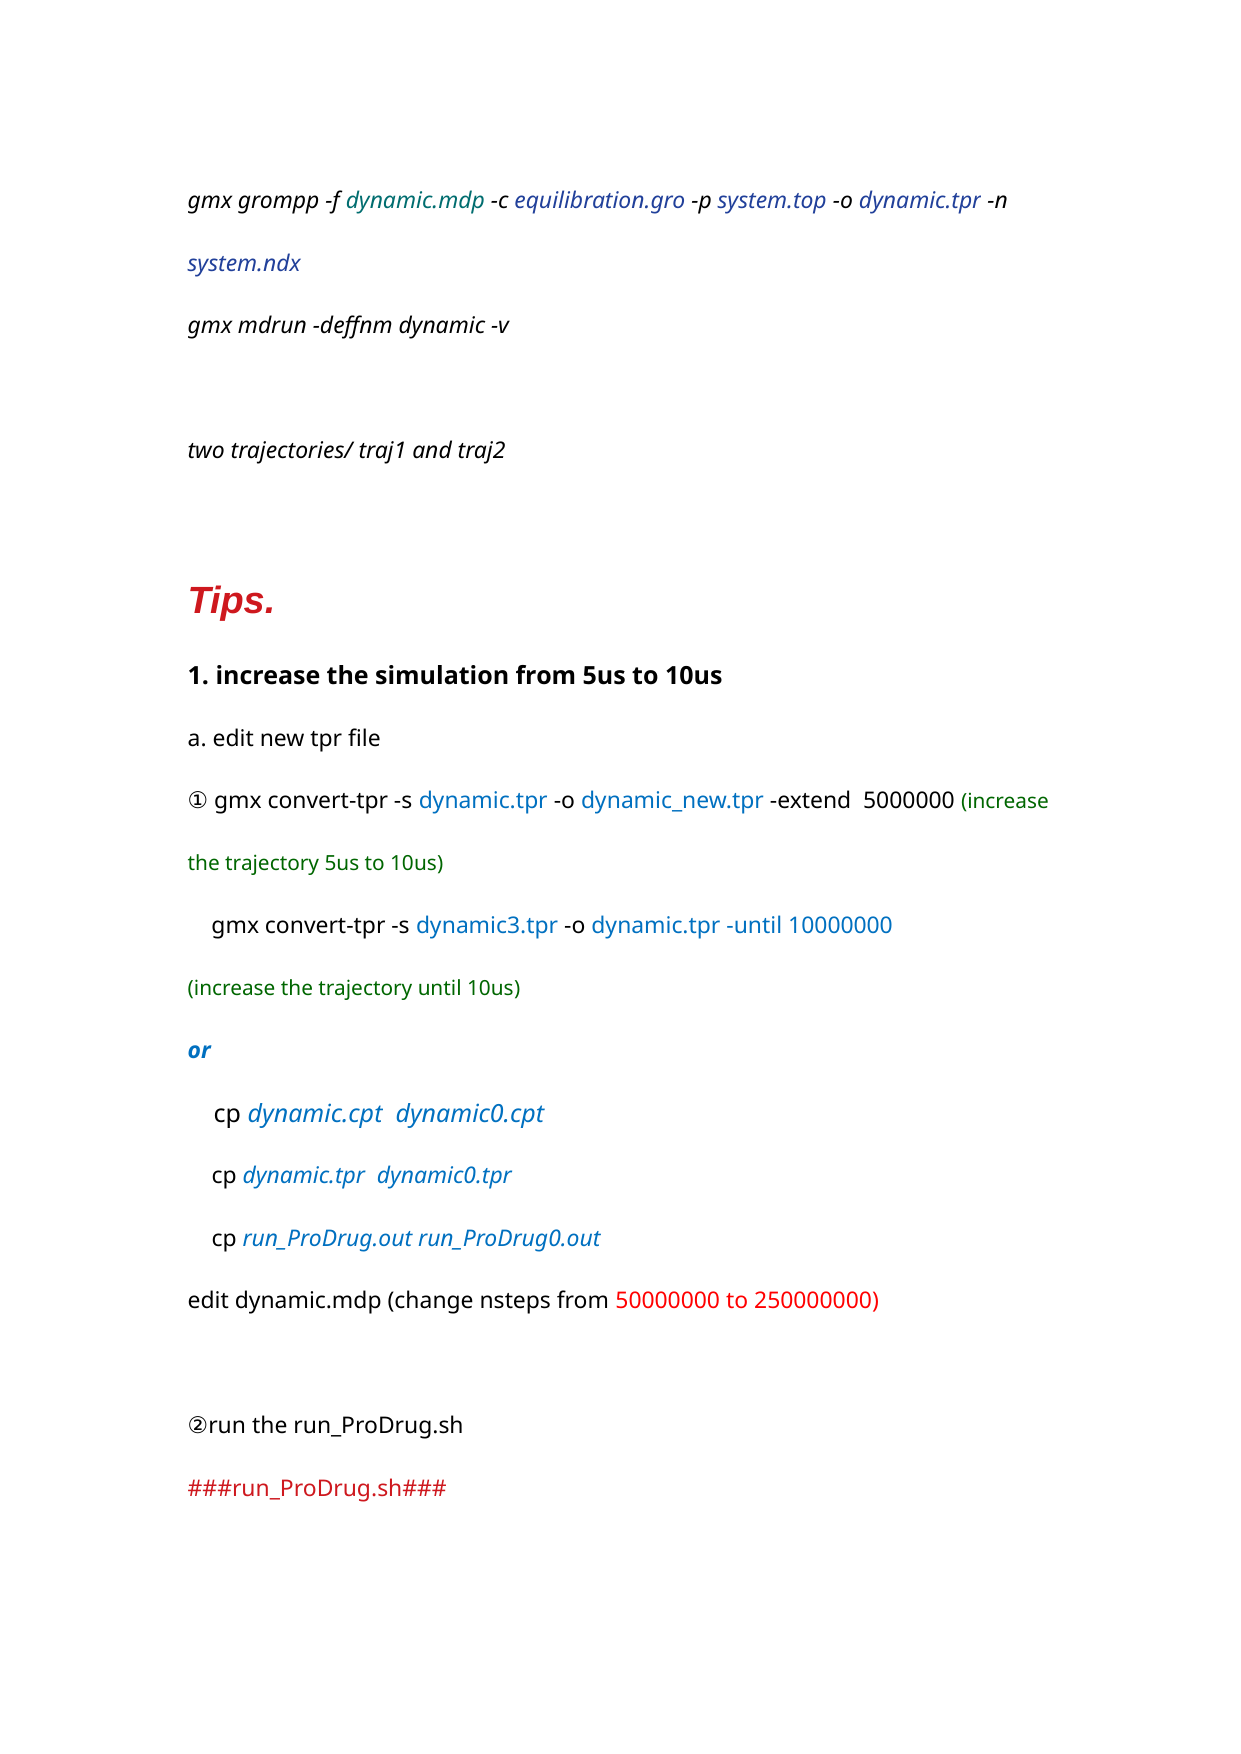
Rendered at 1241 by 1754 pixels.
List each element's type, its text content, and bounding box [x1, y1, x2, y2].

subtitle Tips. [187, 558, 1053, 621]
text cp dynamic.tpr dynamic0.tpr [187, 1133, 1053, 1196]
text edit dynamic.mdp (change nsteps from 50000000 to 250000000) [187, 1258, 1053, 1321]
text a. edit new tpr file [187, 696, 1053, 758]
text ②run the run_ProDrug.sh [187, 1383, 1053, 1446]
text two trajectories/ traj1 and traj2 [187, 408, 1053, 471]
text ###run_ProDrug.sh### [187, 1446, 1053, 1508]
text gmx mdrun -deffnm dynamic -v [187, 283, 1053, 346]
text or [187, 1008, 1053, 1071]
text gmx grompp -f dynamic.mdp -c equilibration.gro -p system.top -o dynamic.tpr -n system.ndx [187, 158, 1053, 283]
text 1. increase the simulation from 5us to 10us [187, 633, 1053, 696]
text (increase the trajectory until 10us) [187, 946, 1053, 1008]
text cp dynamic.cpt dynamic0.cpt [187, 1071, 1053, 1133]
text gmx convert-tpr -s dynamic3.tpr -o dynamic.tpr -until 10000000 [187, 883, 1053, 946]
text cp run_ProDrug.out run_ProDrug0.out [187, 1196, 1053, 1258]
text ① gmx convert-tpr -s dynamic.tpr -o dynamic_new.tpr -extend 5000000 (increase the trajectory 5us to 10us) [187, 758, 1053, 883]
